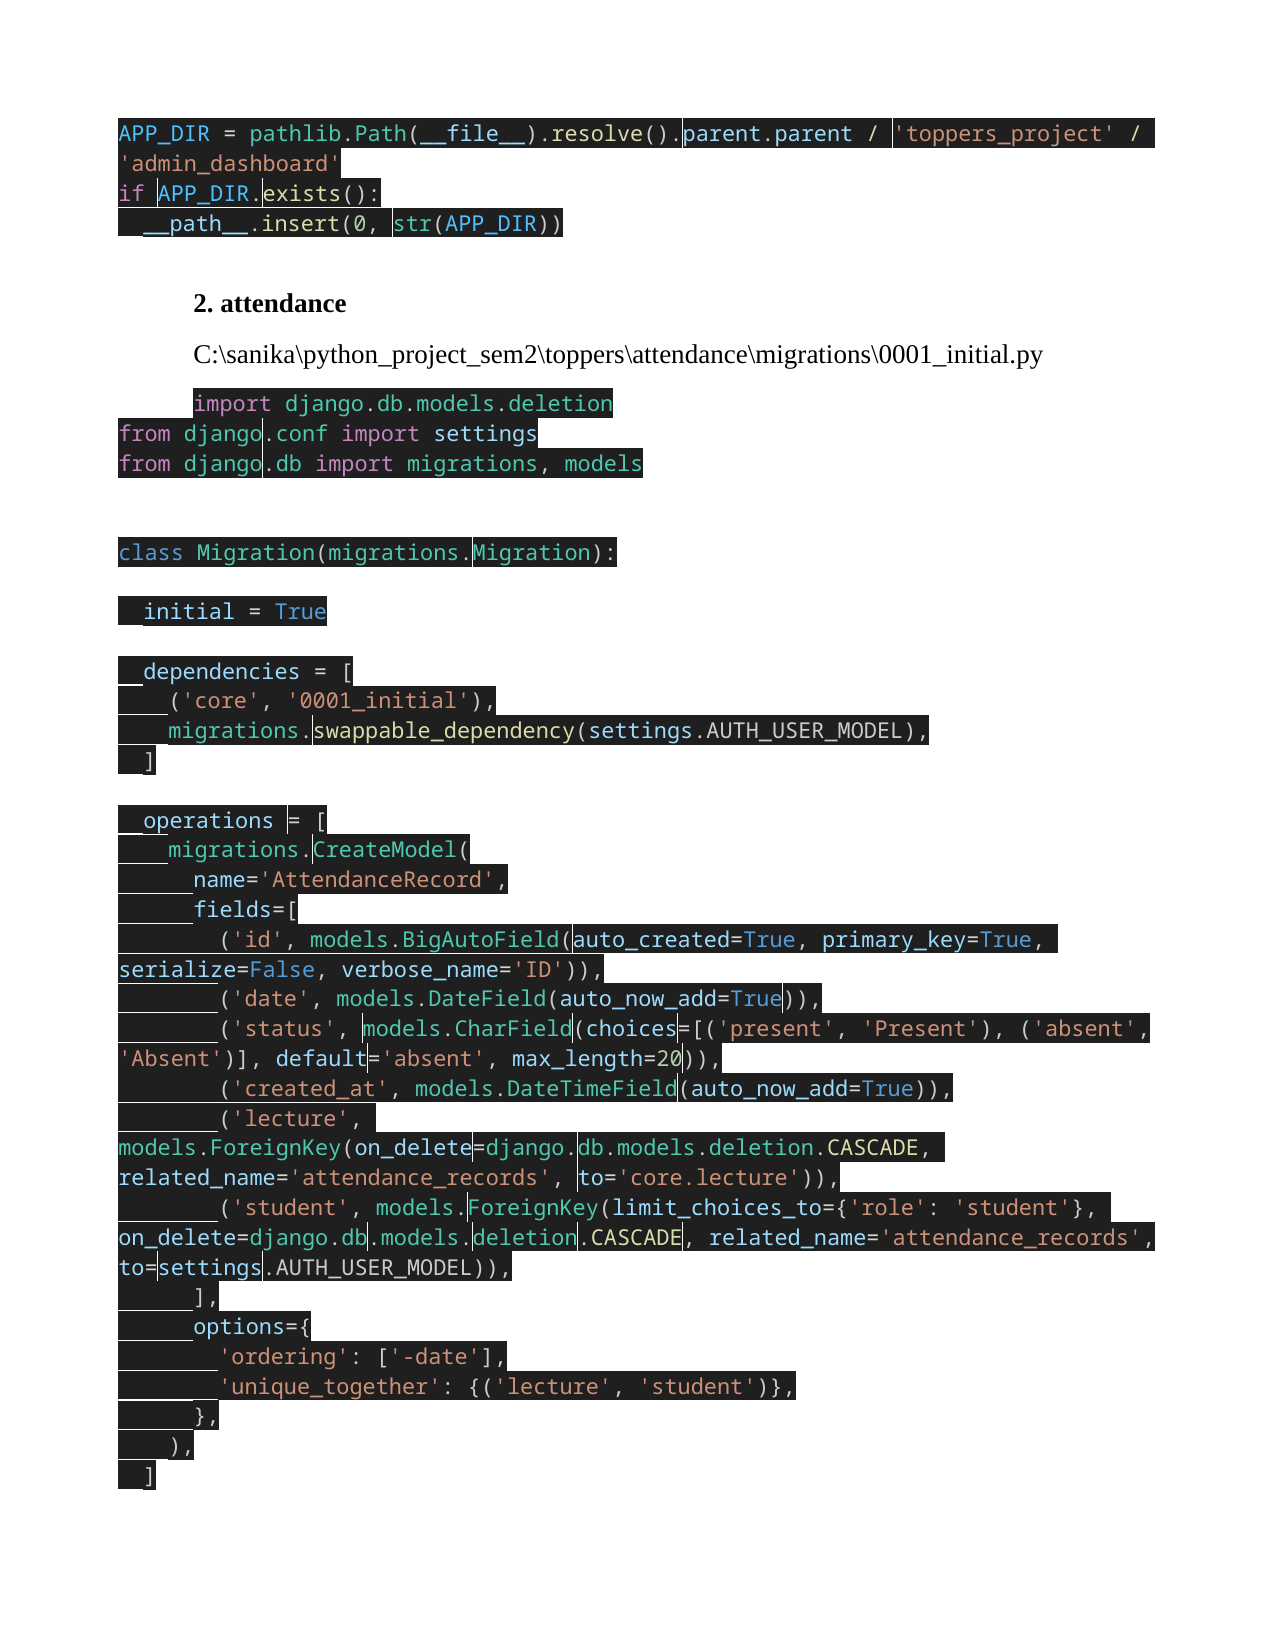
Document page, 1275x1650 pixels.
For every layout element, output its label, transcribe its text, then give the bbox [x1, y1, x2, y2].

text from django.conf import settings [118, 418, 1157, 448]
text from django.db import migrations, models [118, 448, 1157, 478]
list C:\sanika\python_project_sem2\toppers\attendance\migrations\0001_initial.py [156, 338, 1157, 369]
text migrations.swappable_dependency(settings.AUTH_USER_MODEL), [118, 715, 1157, 745]
text fields=[ [118, 894, 1157, 924]
text migrations.CreateModel( [118, 834, 1157, 864]
list 2. attendance [156, 288, 1157, 319]
text ('student', models.ForeignKey(limit_choices_to={'role': 'student'}, on_delete=django.db.models.deletion.CASCADE, related_name='attendance_records', to=settings.AUTH_USER_MODEL)), [118, 1192, 1157, 1281]
text ('date', models.DateField(auto_now_add=True)), [118, 983, 1157, 1013]
list import django.db.models.deletion [156, 388, 1157, 418]
text ('core', '0001_initial'), [118, 686, 1157, 715]
text ] [118, 1460, 1157, 1490]
text operations = [ [118, 804, 1157, 834]
text 'ordering': ['-date'], [118, 1341, 1157, 1371]
text ('id', models.BigAutoField(auto_created=True, primary_key=True, serialize=False, verbose_name='ID')), [118, 924, 1157, 983]
text if APP_DIR.exists(): [118, 178, 1157, 207]
text APP_DIR = pathlib.Path(__file__).resolve().parent.parent / 'toppers_project' / 'admin_dashboard' [118, 118, 1157, 178]
text initial = True [118, 596, 1157, 626]
text ('status', models.CharField(choices=[('present', 'Present'), ('absent', 'Absent')], default='absent', max_length=20)), [118, 1013, 1157, 1073]
text options={ [118, 1311, 1157, 1341]
text name='AttendanceRecord', [118, 864, 1157, 894]
text ), [118, 1430, 1157, 1460]
text dependencies = [ [118, 656, 1157, 686]
text __path__.insert(0, str(APP_DIR)) [118, 207, 1157, 237]
text ] [118, 745, 1157, 775]
text ('created_at', models.DateTimeField(auto_now_add=True)), [118, 1073, 1157, 1102]
text class Migration(migrations.Migration): [118, 537, 1157, 567]
text 'unique_together': {('lecture', 'student')}, [118, 1371, 1157, 1400]
text ], [118, 1281, 1157, 1311]
text ('lecture', models.ForeignKey(on_delete=django.db.models.deletion.CASCADE, related_name='attendance_records', to='core.lecture')), [118, 1102, 1157, 1192]
text }, [118, 1400, 1157, 1430]
